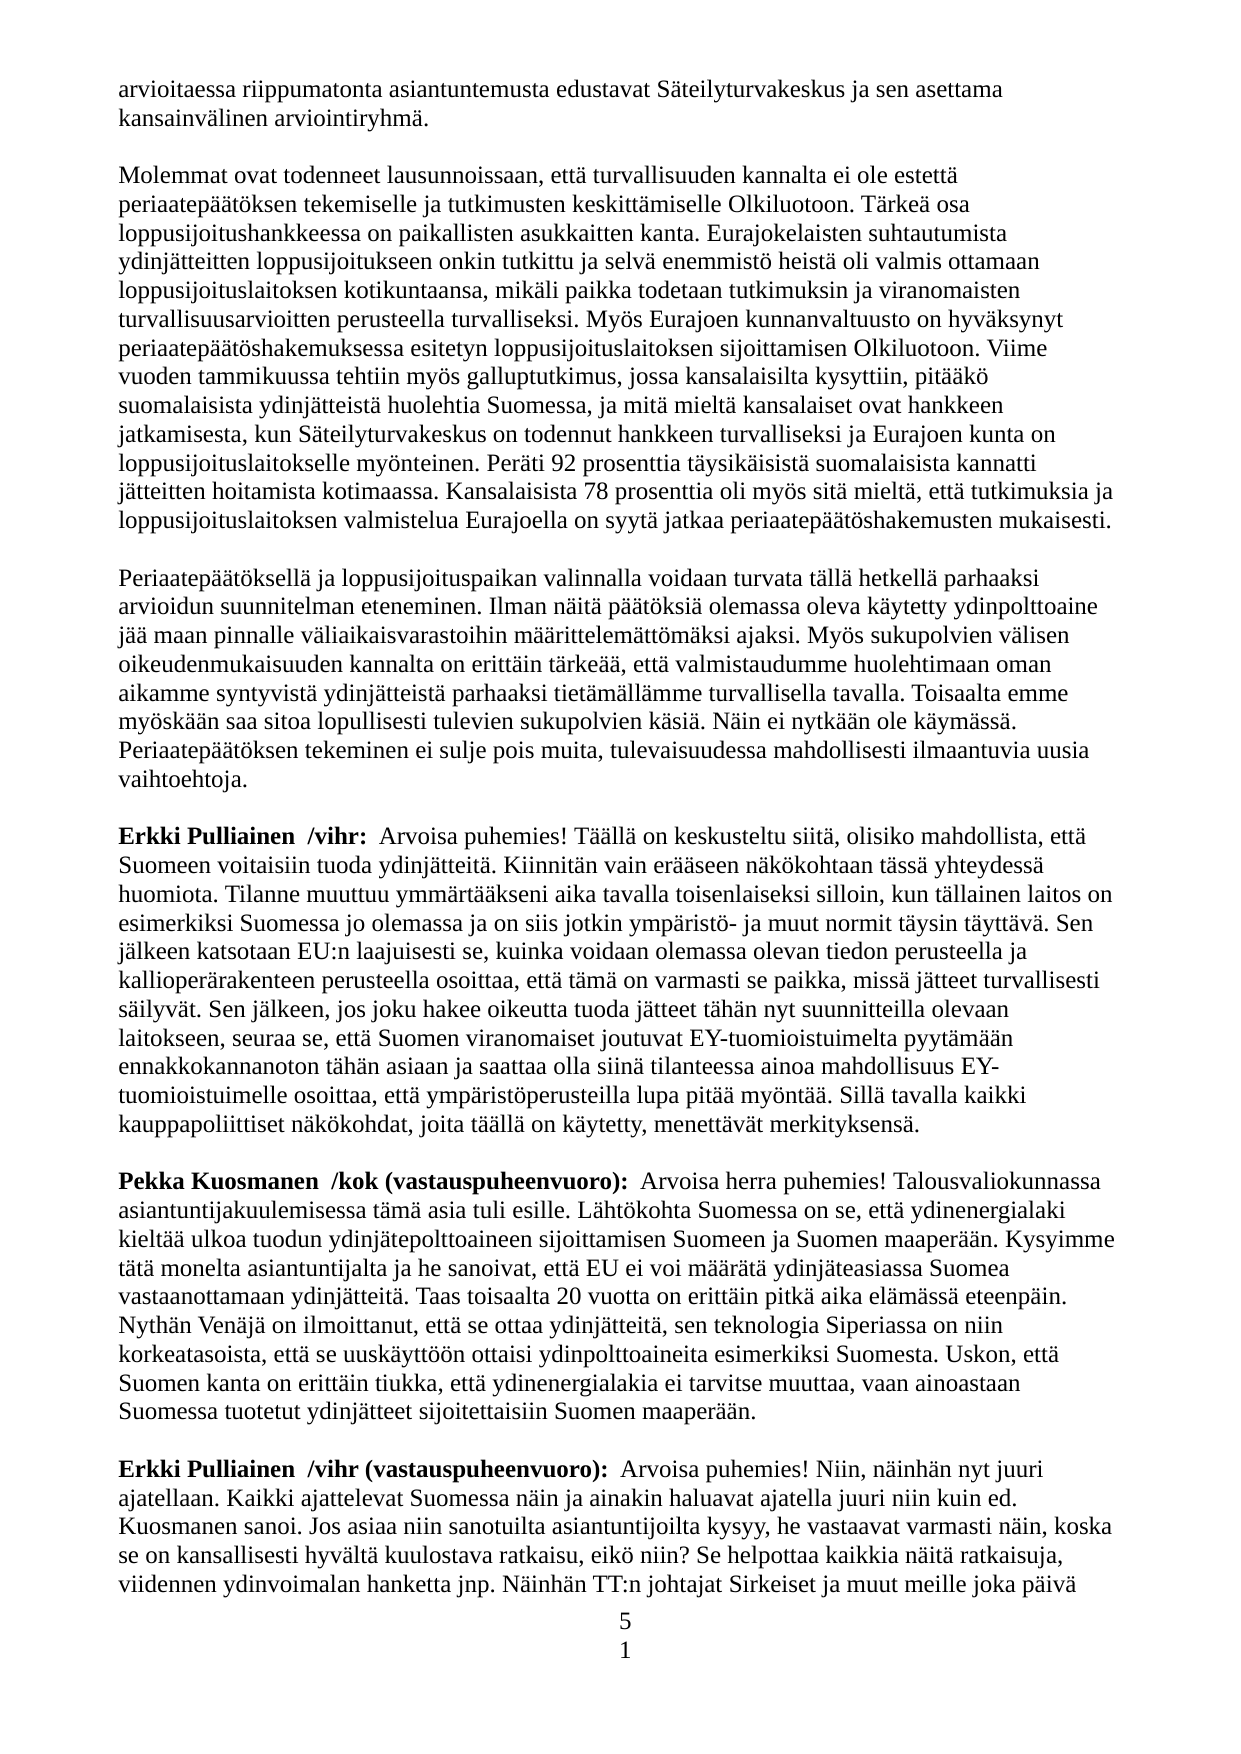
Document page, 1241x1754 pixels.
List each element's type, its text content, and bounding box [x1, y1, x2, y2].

text Erkki Pulliainen /vihr: Arvoisa puhemies! Täällä on keskusteltu siitä, olisiko mahdollista, että Suomeen voitaisiin tuoda ydinjätteitä. Kiinnitän vain erääseen näkökohtaan tässä yhteydessä huomiota. Tilanne muuttuu ymmärtääkseni aika tavalla toisenlaiseksi silloin, kun tällainen laitos on esimerkiksi Suomessa jo olemassa ja on siis jotkin ympäristö- ja muut normit täysin täyttävä. Sen jälkeen katsotaan EU:n laajuisesti se, kuinka voidaan olemassa olevan tiedon perusteella ja kallioperärakenteen perusteella osoittaa, että tämä on varmasti se paikka, missä jätteet turvallisesti säilyvät. Sen jälkeen, jos joku hakee oikeutta tuoda jätteet tähän nyt suunnitteilla olevaan laitokseen, seuraa se, että Suomen viranomaiset joutuvat EY-tuomioistuimelta pyytämään ennakkokannanoton tähän asiaan ja saattaa olla siinä tilanteessa ainoa mahdollisuus EY-tuomioistuimelle osoittaa, että ympäristöperusteilla lupa pitää myöntää. Sillä tavalla kaikki kauppapoliittiset näkökohdat, joita täällä on käytetty, menettävät merkityksensä. [118, 821, 1122, 1138]
text arvioitaessa riippumatonta asiantuntemusta edustavat Säteilyturvakeskus ja sen asettama kansainvälinen arviointiryhmä. [118, 74, 1122, 131]
text Erkki Pulliainen /vihr (vastauspuheenvuoro): Arvoisa puhemies! Niin, näinhän nyt juuri ajatellaan. Kaikki ajattelevat Suomessa näin ja ainakin haluavat ajatella juuri niin kuin ed. Kuosmanen sanoi. Jos asiaa niin sanotuilta asiantuntijoilta kysyy, he vastaavat varmasti näin, koska se on kansallisesti hyvältä kuulostava ratkaisu, eikö niin? Se helpottaa kaikkia näitä ratkaisuja, viidennen ydinvoimalan hanketta jnp. Näinhän TT:n johtajat Sirkeiset ja muut meille joka päivä [118, 1454, 1122, 1598]
text Pekka Kuosmanen /kok (vastauspuheenvuoro): Arvoisa herra puhemies! Talousvaliokunnassa asiantuntijakuulemisessa tämä asia tuli esille. Lähtökohta Suomessa on se, että ydinenergialaki kieltää ulkoa tuodun ydinjätepolttoaineen sijoittamisen Suomeen ja Suomen maaperään. Kysyimme tätä monelta asiantuntijalta ja he sanoivat, että EU ei voi määrätä ydinjäteasiassa Suomea vastaanottamaan ydinjätteitä. Taas toisaalta 20 vuotta on erittäin pitkä aika elämässä eteenpäin. Nythän Venäjä on ilmoittanut, että se ottaa ydinjätteitä, sen teknologia Siperiassa on niin korkeatasoista, että se uuskäyttöön ottaisi ydinpolttoaineita esimerkiksi Suomesta. Uskon, että Suomen kanta on erittäin tiukka, että ydinenergialakia ei tarvitse muuttaa, vaan ainoastaan Suomessa tuotetut ydinjätteet sijoitettaisiin Suomen maaperään. [118, 1166, 1122, 1425]
text Molemmat ovat todenneet lausunnoissaan, että turvallisuuden kannalta ei ole estettä periaatepäätöksen tekemiselle ja tutkimusten keskittämiselle Olkiluotoon. Tärkeä osa loppusijoitushankkeessa on paikallisten asukkaitten kanta. Eurajokelaisten suhtautumista ydinjätteitten loppusijoitukseen onkin tutkittu ja selvä enemmistö heistä oli valmis ottamaan loppusijoituslaitoksen kotikuntaansa, mikäli paikka todetaan tutkimuksin ja viranomaisten turvallisuusarvioitten perusteella turvalliseksi. Myös Eurajoen kunnanvaltuusto on hyväksynyt periaatepäätöshakemuksessa esitetyn loppusijoituslaitoksen sijoittamisen Olkiluotoon. Viime vuoden tammikuussa tehtiin myös galluptutkimus, jossa kansalaisilta kysyttiin, pitääkö suomalaisista ydinjätteistä huolehtia Suomessa, ja mitä mieltä kansalaiset ovat hankkeen jatkamisesta, kun Säteilyturvakeskus on todennut hankkeen turvalliseksi ja Eurajoen kunta on loppusijoituslaitokselle myönteinen. Peräti 92 prosenttia täysikäisistä suomalaisista kannatti jätteitten hoitamista kotimaassa. Kansalaisista 78 prosenttia oli myös sitä mieltä, että tutkimuksia ja loppusijoituslaitoksen valmistelua Eurajoella on syytä jatkaa periaatepäätöshakemusten mukaisesti. [118, 160, 1122, 534]
text Periaatepäätöksellä ja loppusijoituspaikan valinnalla voidaan turvata tällä hetkellä parhaaksi arvioidun suunnitelman eteneminen. Ilman näitä päätöksiä olemassa oleva käytetty ydinpolttoaine jää maan pinnalle väliaikaisvarastoihin määrittelemättömäksi ajaksi. Myös sukupolvien välisen oikeudenmukaisuuden kannalta on erittäin tärkeää, että valmistaudumme huolehtimaan oman aikamme syntyvistä ydinjätteistä parhaaksi tietämällämme turvallisella tavalla. Toisaalta emme myöskään saa sitoa lopullisesti tulevien sukupolvien käsiä. Näin ei nytkään ole käymässä. Periaatepäätöksen tekeminen ei sulje pois muita, tulevaisuudessa mahdollisesti ilmaantuvia uusia vaihtoehtoja. [118, 563, 1122, 793]
